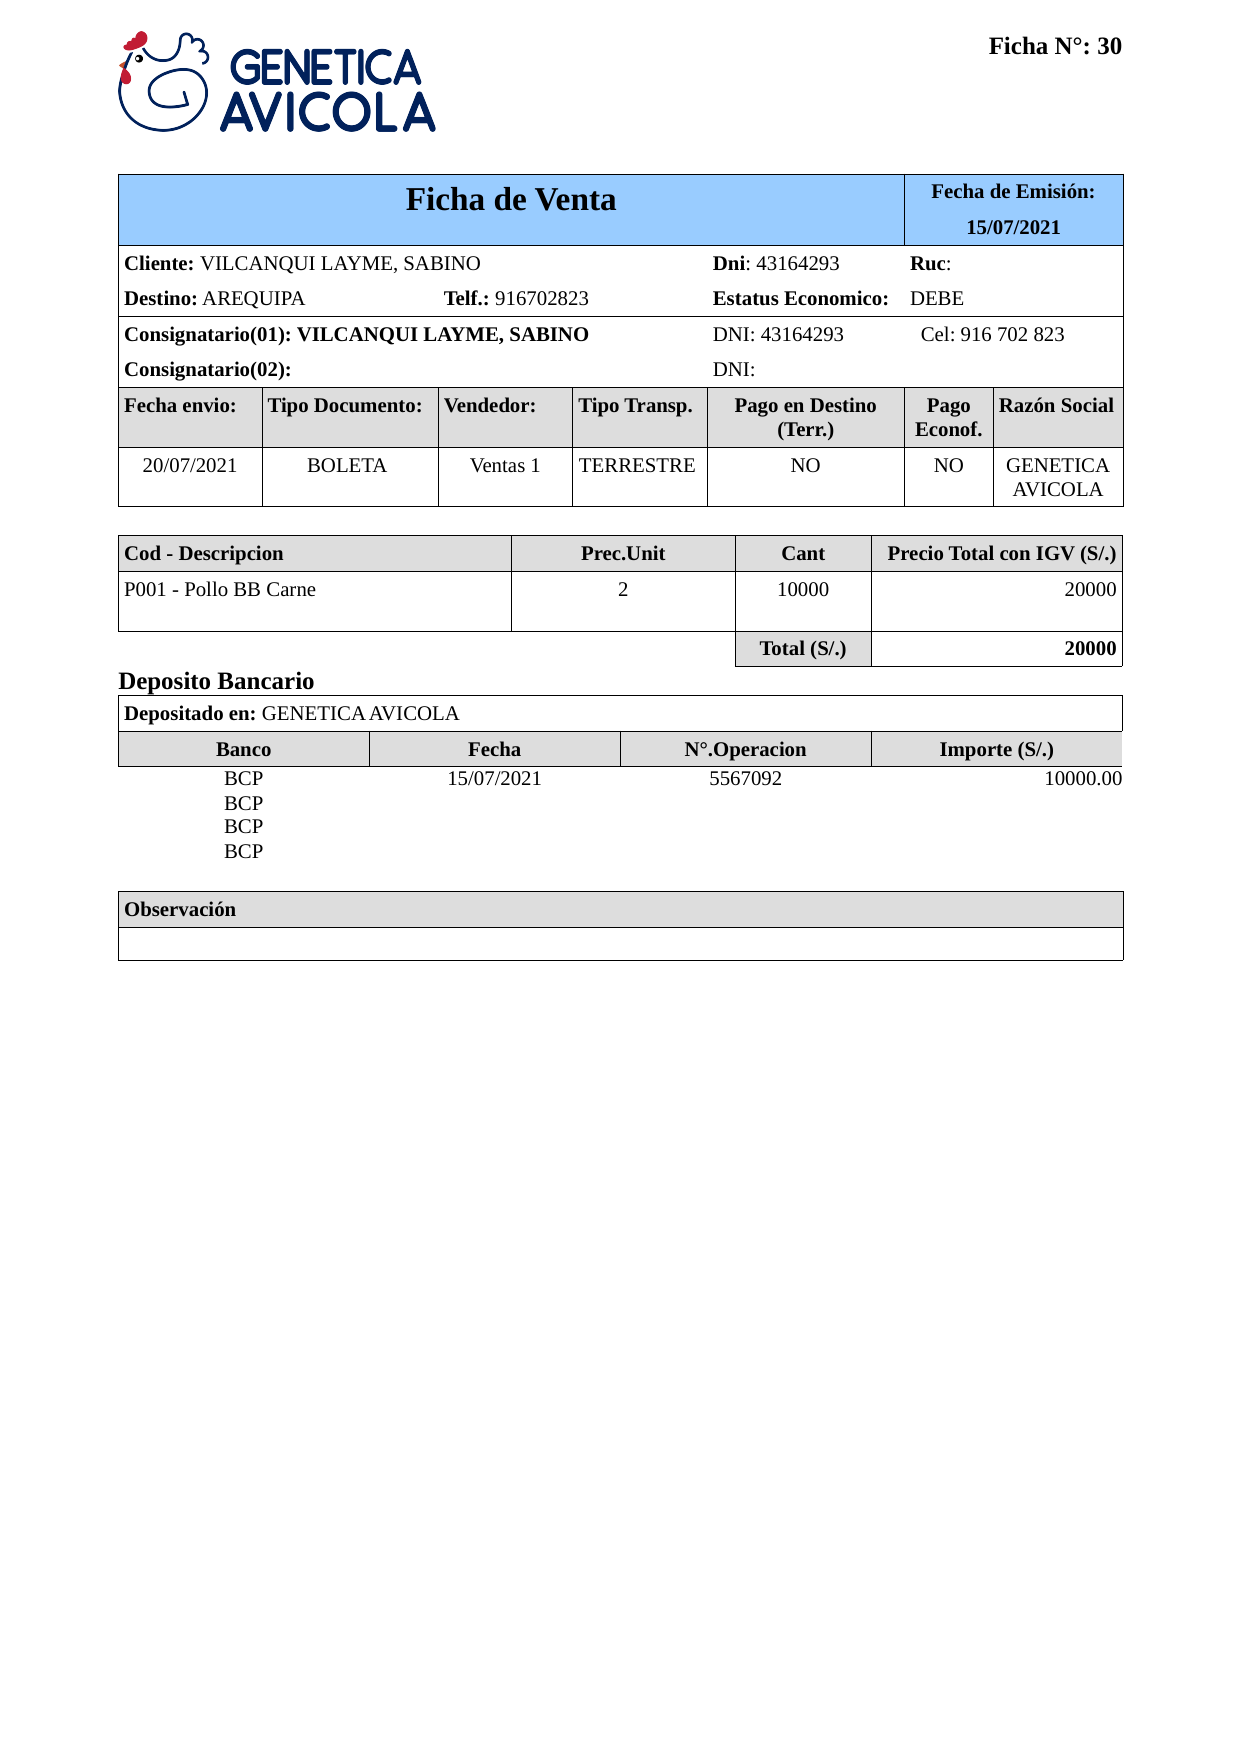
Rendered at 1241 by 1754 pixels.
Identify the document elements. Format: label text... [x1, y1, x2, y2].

table_cell 20/07/2021 [119, 448, 262, 506]
table_cell 5567092 [620, 767, 871, 790]
table_cell NO [708, 448, 904, 506]
table_cell P001 - Pollo BB Carne [119, 572, 511, 631]
table_cell Total (S/.) [736, 632, 871, 666]
table_cell [119, 928, 1123, 960]
table_cell Estatus Economico: [707, 280, 904, 316]
table_cell Importe (S/.) [872, 732, 1122, 766]
table_cell TERRESTRE [573, 448, 707, 506]
table_cell Fecha [370, 732, 620, 766]
table_cell 10000 [736, 572, 871, 631]
table_cell 10000.00 [871, 767, 1122, 790]
text Deposito Bancario [118, 666, 1122, 695]
table_cell Tipo Transp. [573, 388, 707, 447]
table_cell [369, 839, 620, 863]
table_cell 2 [512, 572, 735, 631]
table_cell Razón Social [994, 388, 1123, 447]
table_cell Ventas 1 [439, 448, 572, 506]
table_cell DEBE [904, 280, 1123, 316]
table_cell Destino: AREQUIPA [119, 280, 438, 316]
table_cell [620, 839, 871, 863]
table_header Precio Total con IGV (S/.) [872, 536, 1122, 571]
table_cell BCP [118, 839, 369, 863]
table_cell 15/07/2021 [369, 767, 620, 790]
table_cell [369, 815, 620, 838]
table_cell 20000 [872, 632, 1122, 666]
table_cell Cliente: VILCANQUI LAYME, SABINO [119, 246, 707, 280]
table_cell Banco [119, 732, 369, 766]
table_header Depositado en: GENETICA AVICOLA [119, 696, 1122, 731]
table_cell [620, 790, 871, 814]
table_cell [871, 839, 1122, 863]
table_cell Cel: 916 702 823 [915, 317, 1123, 351]
table_cell Dni: 43164293 [707, 246, 904, 280]
table_header Cant [736, 536, 871, 571]
table_cell DNI: [707, 351, 1123, 387]
table_cell [620, 815, 871, 838]
table_cell BOLETA [263, 448, 438, 506]
table_cell Pago Econof. [905, 388, 993, 447]
table_cell Consignatario(01): VILCANQUI LAYME, SABINO [119, 317, 707, 351]
table_cell Vendedor: [439, 388, 572, 447]
table_cell BCP [118, 790, 369, 814]
table_cell BCP [118, 815, 369, 838]
table_cell Ruc: [904, 246, 1123, 280]
table_header Cod - Descripcion [119, 536, 511, 571]
table_cell [118, 632, 511, 666]
table_cell GENETICA AVICOLA [994, 448, 1123, 506]
table_cell DNI: 43164293 [707, 317, 915, 351]
table_cell N°.Operacion [621, 732, 871, 766]
table_cell Tipo Documento: [263, 388, 438, 447]
table_cell [871, 790, 1122, 814]
table_cell Pago en Destino (Terr.) [708, 388, 904, 447]
table_cell Consignatario(02): [119, 351, 707, 387]
table_header Prec.Unit [512, 536, 735, 571]
picture [118, 31, 436, 132]
table_header Fecha de Emisión: [905, 175, 1123, 209]
table_cell NO [905, 448, 993, 506]
table_cell 15/07/2021 [905, 209, 1123, 245]
table_cell BCP [118, 767, 369, 790]
table_cell Fecha envio: [119, 388, 262, 447]
table_cell 20000 [872, 572, 1122, 631]
table_cell [511, 632, 735, 666]
table_cell Telf.: 916702823 [438, 280, 707, 316]
table_header Ficha de Venta [119, 175, 904, 245]
table_cell [369, 790, 620, 814]
table_cell [871, 815, 1122, 838]
table_header Observación [119, 892, 1123, 927]
